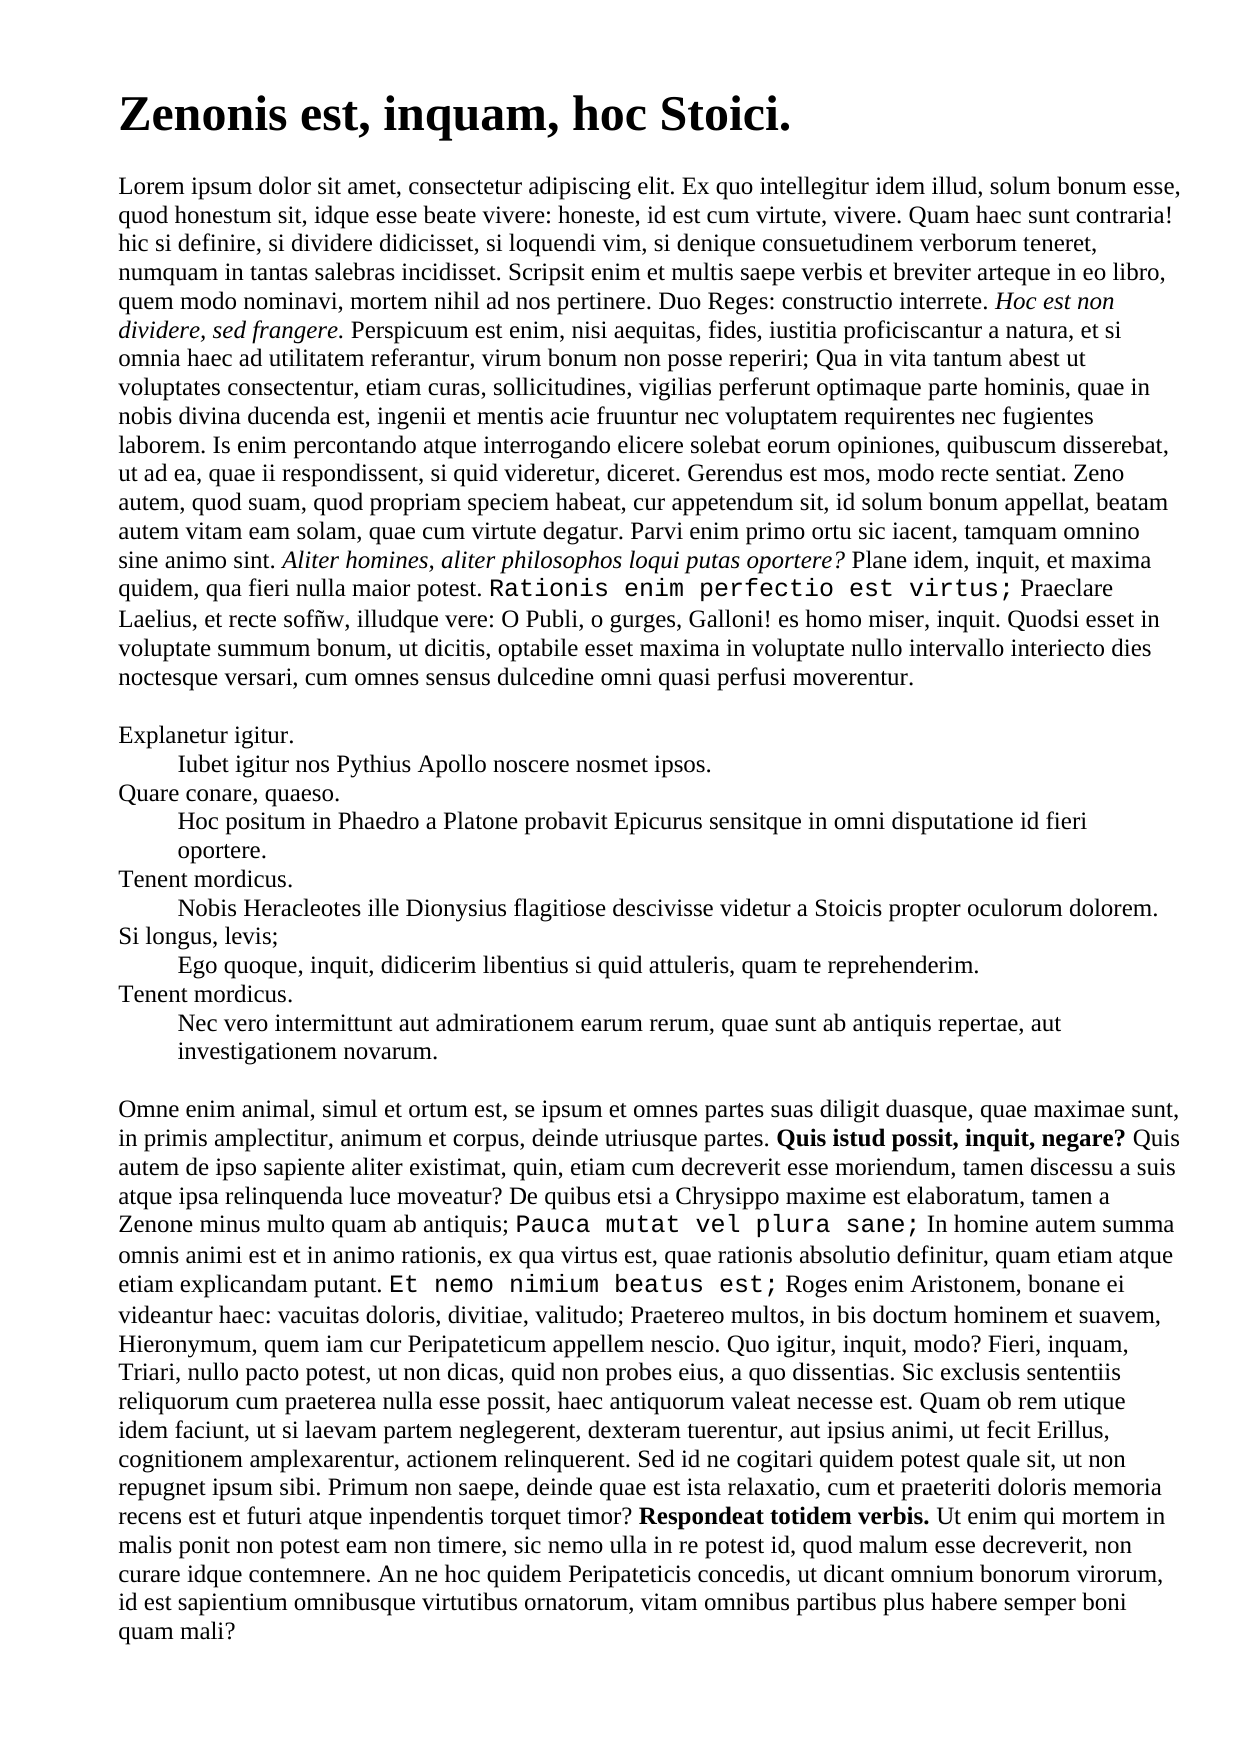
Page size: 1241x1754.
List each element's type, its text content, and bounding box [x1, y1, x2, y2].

list Quare conare, quaeso. [118, 778, 1181, 806]
text Omne enim animal, simul et ortum est, se ipsum et omnes partes suas diligit duasque, quae maximae sunt, in primis amplectitur, animum et corpus, deinde utriusque partes. Quis istud possit, inquit, negare? Quis autem de ipso sapiente aliter existimat, quin, etiam cum decreverit esse moriendum, tamen discessu a suis atque ipsa relinquenda luce moveatur? De quibus etsi a Chrysippo maxime est elaboratum, tamen a Zenone minus multo quam ab antiquis; Pauca mutat vel plura sane; In homine autem summa omnis animi est et in animo rationis, ex qua virtus est, quae rationis absolutio definitur, quam etiam atque etiam explicandam putant. Et nemo nimium beatus est; Roges enim Aristonem, bonane ei videantur haec: vacuitas doloris, divitiae, valitudo; Praetereo multos, in bis doctum hominem et suavem, Hieronymum, quem iam cur Peripateticum appellem nescio. Quo igitur, inquit, modo? Fieri, inquam, Triari, nullo pacto potest, ut non dicas, quid non probes eius, a quo dissentias. Sic exclusis sententiis reliquorum cum praeterea nulla esse possit, haec antiquorum valeat necesse est. Quam ob rem utique idem faciunt, ut si laevam partem neglegerent, dexteram tuerentur, aut ipsius animi, ut fecit Erillus, cognitionem amplexarentur, actionem relinquerent. Sed id ne cogitari quidem potest quale sit, ut non repugnet ipsum sibi. Primum non saepe, deinde quae est ista relaxatio, cum et praeteriti doloris memoria recens est et futuri atque inpendentis torquet timor? Respondeat totidem verbis. Ut enim qui mortem in malis ponit non potest eam non timere, sic nemo ulla in re potest id, quod malum esse decreverit, non curare idque contemnere. An ne hoc quidem Peripateticis concedis, ut dicant omnium bonorum virorum, id est sapientium omnibusque virtutibus ornatorum, vitam omnibus partibus plus habere semper boni quam mali? [118, 1094, 1181, 1645]
list Iubet igitur nos Pythius Apollo noscere nosmet ipsos. [177, 749, 1181, 778]
list Nec vero intermittunt aut admirationem earum rerum, quae sunt ab antiquis repertae, aut investigationem novarum. [177, 1008, 1181, 1065]
text Lorem ipsum dolor sit amet, consectetur adipiscing elit. Ex quo intellegitur idem illud, solum bonum esse, quod honestum sit, idque esse beate vivere: honeste, id est cum virtute, vivere. Quam haec sunt contraria! hic si definire, si dividere didicisset, si loquendi vim, si denique consuetudinem verborum teneret, numquam in tantas salebras incidisset. Scripsit enim et multis saepe verbis et breviter arteque in eo libro, quem modo nominavi, mortem nihil ad nos pertinere. Duo Reges: constructio interrete. Hoc est non dividere, sed frangere. Perspicuum est enim, nisi aequitas, fides, iustitia proficiscantur a natura, et si omnia haec ad utilitatem referantur, virum bonum non posse reperiri; Qua in vita tantum abest ut voluptates consectentur, etiam curas, sollicitudines, vigilias perferunt optimaque parte hominis, quae in nobis divina ducenda est, ingenii et mentis acie fruuntur nec voluptatem requirentes nec fugientes laborem. Is enim percontando atque interrogando elicere solebat eorum opiniones, quibuscum disserebat, ut ad ea, quae ii respondissent, si quid videretur, diceret. Gerendus est mos, modo recte sentiat. Zeno autem, quod suam, quod propriam speciem habeat, cur appetendum sit, id solum bonum appellat, beatam autem vitam eam solam, quae cum virtute degatur. Parvi enim primo ortu sic iacent, tamquam omnino sine animo sint. Aliter homines, aliter philosophos loqui putas oportere? Plane idem, inquit, et maxima quidem, qua fieri nulla maior potest. Rationis enim perfectio est virtus; Praeclare Laelius, et recte sofñw, illudque vere: O Publi, o gurges, Galloni! es homo miser, inquit. Quodsi esset in voluptate summum bonum, ut dicitis, optabile esset maxima in voluptate nullo intervallo interiecto dies noctesque versari, cum omnes sensus dulcedine omni quasi perfusi moverentur. [118, 171, 1181, 691]
list Tenent mordicus. [118, 979, 1181, 1008]
list Tenent mordicus. [118, 864, 1181, 893]
list Nobis Heracleotes ille Dionysius flagitiose descivisse videtur a Stoicis propter oculorum dolorem. [177, 893, 1181, 921]
list Hoc positum in Phaedro a Platone probavit Epicurus sensitque in omni disputatione id fieri oportere. [177, 806, 1181, 864]
subtitle Zenonis est, inquam, hoc Stoici. [118, 84, 1181, 142]
list Explanetur igitur. [118, 720, 1181, 749]
list Si longus, levis; [118, 921, 1181, 950]
list Ego quoque, inquit, didicerim libentius si quid attuleris, quam te reprehenderim. [177, 950, 1181, 979]
